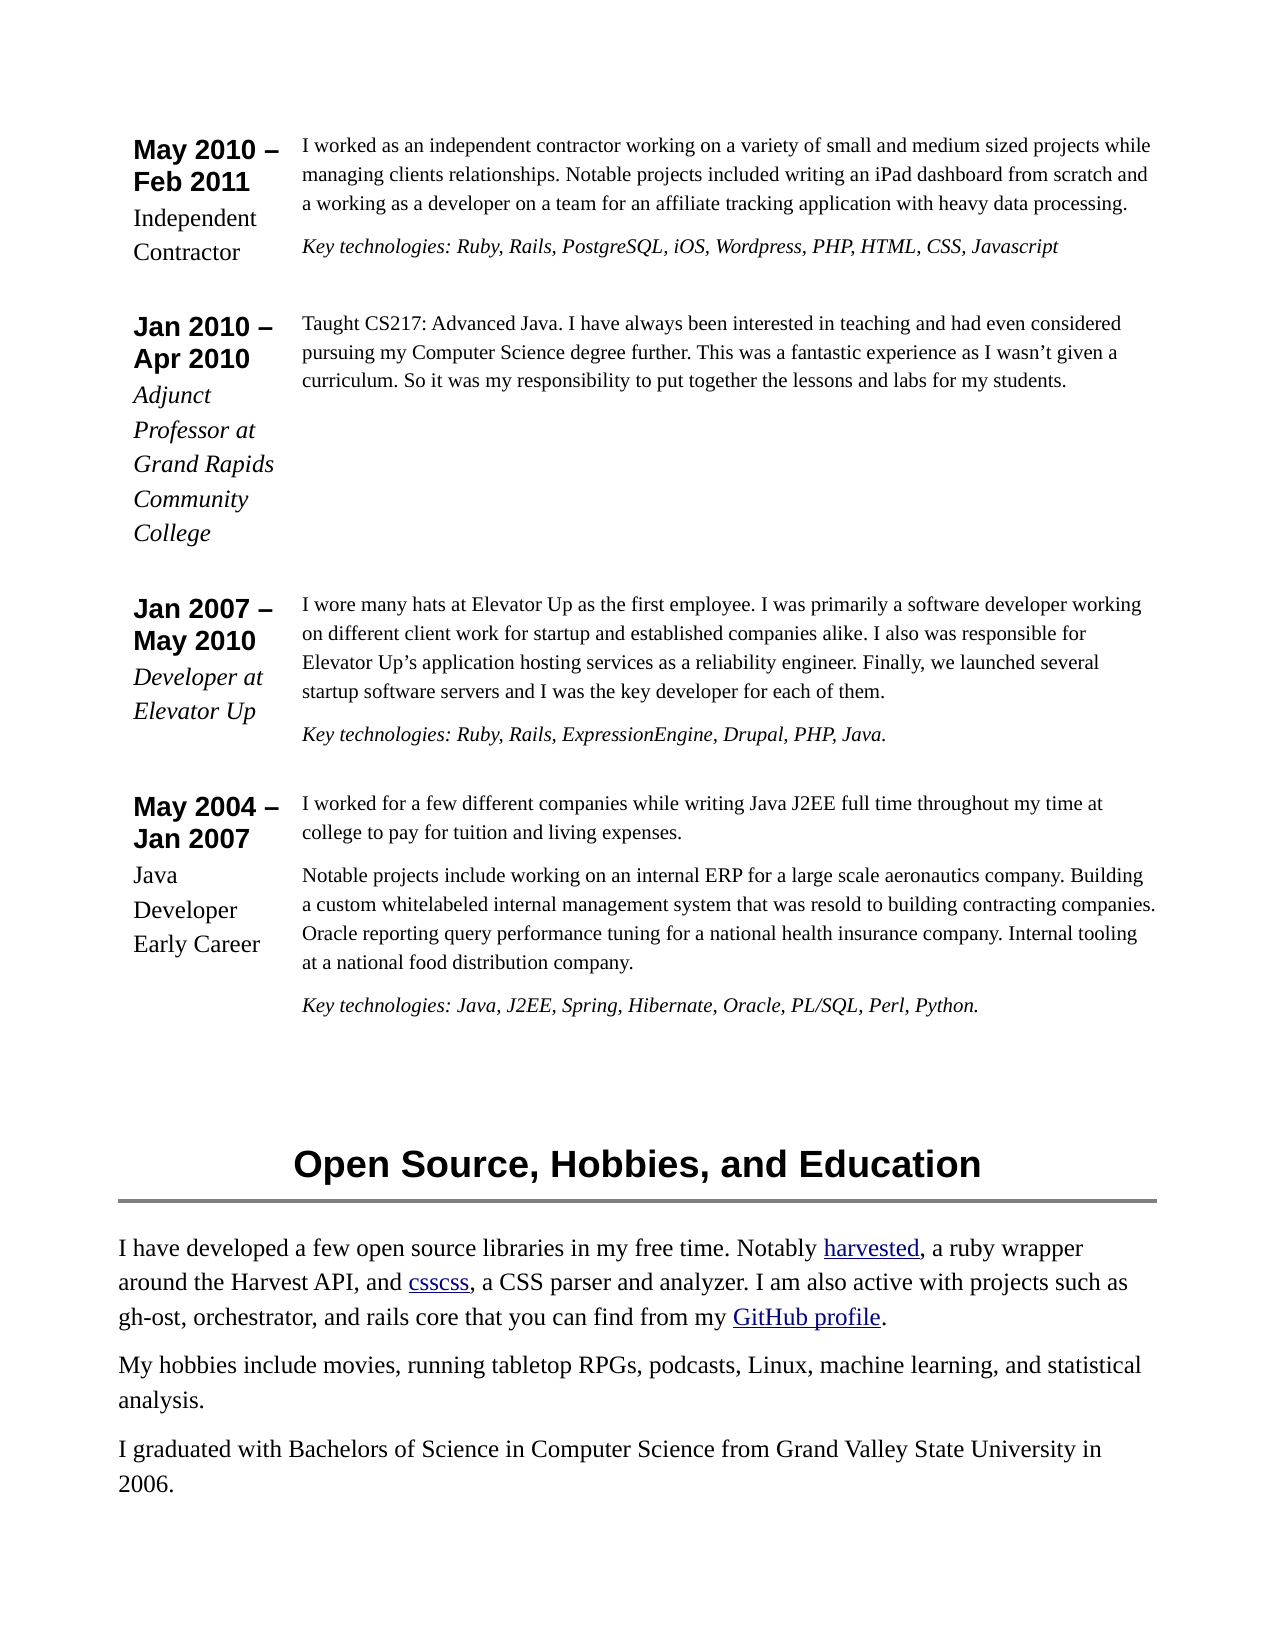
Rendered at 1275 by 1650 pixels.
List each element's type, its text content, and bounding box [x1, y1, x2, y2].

text I graduated with Bachelors of Science in Computer Science from Grand Valley State University in 2006. [118, 1434, 1157, 1497]
table_cell Taught CS217: Advanced Java. I have always been interested in teaching and had even considered pursuing my Computer Science degree further. This was a fantastic experience as I wasn’t given a curriculum. So it was my responsibility to put together the lessons and labs for my students. [287, 296, 1158, 577]
table_cell May 2004 – Jan 2007 Java Developer Early Career [118, 776, 287, 1047]
subtitle Open Source, Hobbies, and Education [118, 1141, 1157, 1185]
table_cell Jan 2010 – Apr 2010 Adjunct Professor at Grand Rapids Community College [118, 296, 287, 577]
table_cell I wore many hats at Elevator Up as the first employee. I was primarily a software developer working on different client work for startup and established companies alike. I also was responsible for Elevator Up’s application hosting services as a reliability engineer. Finally, we launched several startup software servers and I was the key developer for each of them. Key technologies: Ruby, Rails, ExpressionEngine, Drupal, PHP, Java. [287, 577, 1158, 776]
table_cell May 2010 – Feb 2011 Independent Contractor [118, 118, 287, 296]
table_cell I worked as an independent contractor working on a variety of small and medium sized projects while managing clients relationships. Notable projects included writing an iPad dashboard from scratch and a working as a developer on a team for an affiliate tracking application with heavy data processing. Key technologies: Ruby, Rails, PostgreSQL, iOS, Wordpress, PHP, HTML, CSS, Javascript [287, 118, 1158, 296]
table_cell Jan 2007 – May 2010 Developer at Elevator Up [118, 577, 287, 776]
text My hobbies include movies, running tabletop RPGs, podcasts, Linux, machine learning, and statistical analysis. [118, 1351, 1157, 1414]
table_cell I worked for a few different companies while writing Java J2EE full time throughout my time at college to pay for tuition and living expenses. Notable projects include working on an internal ERP for a large scale aeronautics company. Building a custom whitelabeled internal management system that was resold to building contracting companies. Oracle reporting query performance tuning for a national health insurance company. Internal tooling at a national food distribution company. Key technologies: Java, J2EE, Spring, Hibernate, Oracle, PL/SQL, Perl, Python. [287, 776, 1158, 1047]
text I have developed a few open source libraries in my free time. Notably harvested, a ruby wrapper around the Harvest API, and csscss, a CSS parser and analyzer. I am also active with projects such as gh-ost, orchestrator, and rails core that you can find from my GitHub profile. [118, 1233, 1157, 1330]
